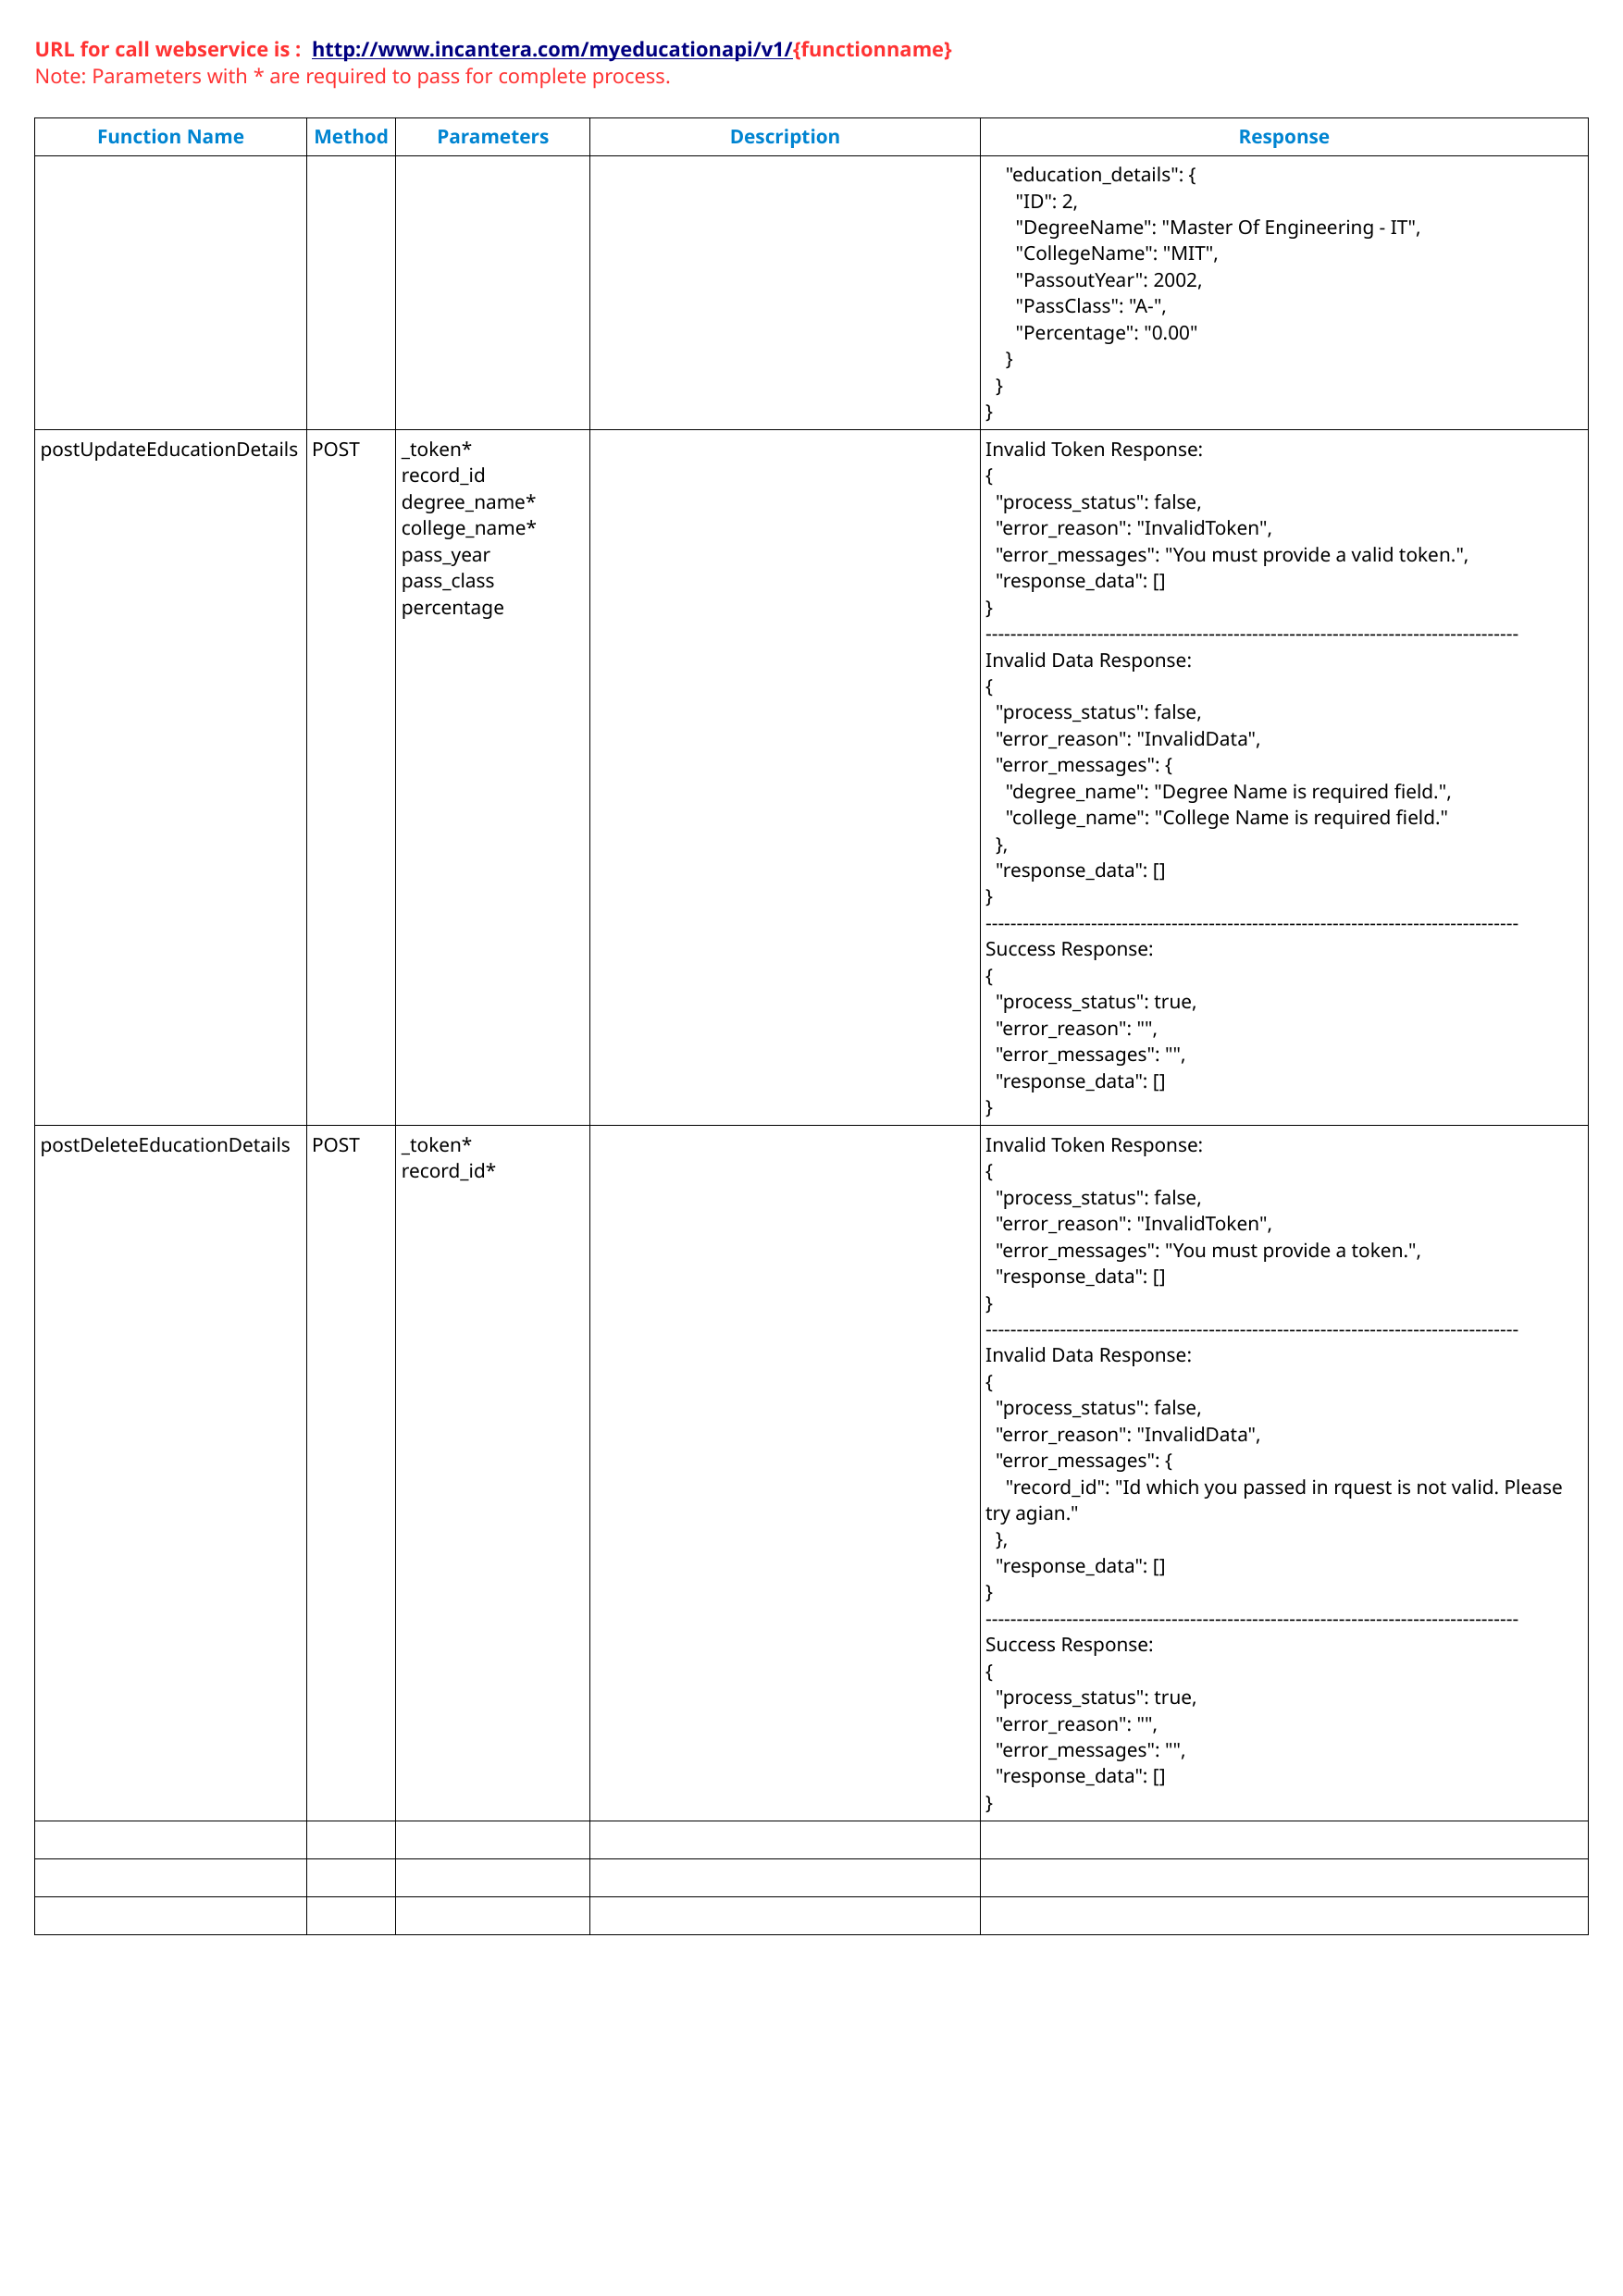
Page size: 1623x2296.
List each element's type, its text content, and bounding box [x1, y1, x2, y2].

table_cell [35, 156, 306, 429]
table_cell [396, 1859, 589, 1896]
table_header Description [590, 118, 980, 154]
table_cell [590, 1126, 980, 1821]
table_cell [35, 1897, 306, 1934]
table_cell [396, 1821, 589, 1858]
table_cell POST [307, 1126, 395, 1821]
table_header Parameters [396, 118, 589, 154]
table_cell Invalid Token Response: { "process_status": false, "error_reason": "InvalidToken", "error_messages": "You must provide a token.", "response_data": [] } -------------------------------------------------------------------------------------- Invalid Data Response: { "process_status": false, "error_reason": "InvalidData", "error_messages": { "record_id": "Id which you passed in rquest is not valid. Please try agian." }, "response_data": [] } -------------------------------------------------------------------------------------- Success Response: { "process_status": true, "error_reason": "", "error_messages": "", "response_data": [] } [981, 1126, 1588, 1821]
table_header Method [307, 118, 395, 154]
table_cell [590, 430, 980, 1125]
table_cell [35, 1821, 306, 1858]
table_cell [307, 1859, 395, 1896]
table_cell [396, 1897, 589, 1934]
table_cell [590, 1821, 980, 1858]
table_cell [590, 1897, 980, 1934]
table_cell [396, 156, 589, 429]
table_cell _token* record_id degree_name* college_name* pass_year pass_class percentage [396, 430, 589, 1125]
table_cell [307, 1821, 395, 1858]
table_cell [35, 1859, 306, 1896]
table_cell Invalid Token Response: { "process_status": false, "error_reason": "InvalidToken", "error_messages": "You must provide a valid token.", "response_data": [] } -------------------------------------------------------------------------------------- Invalid Data Response: { "process_status": false, "error_reason": "InvalidData", "error_messages": { "degree_name": "Degree Name is required field.", "college_name": "College Name is required field." }, "response_data": [] } -------------------------------------------------------------------------------------- Success Response: { "process_status": true, "error_reason": "", "error_messages": "", "response_data": [] } [981, 430, 1588, 1125]
table_cell POST [307, 430, 395, 1125]
table_cell _token* record_id* [396, 1126, 589, 1821]
table_cell "education_details": { "ID": 2, "DegreeName": "Master Of Engineering - IT", "CollegeName": "MIT", "PassoutYear": 2002, "PassClass": "A-", "Percentage": "0.00" } } } [981, 156, 1588, 429]
table_cell postDeleteEducationDetails [35, 1126, 306, 1821]
table_header Response [981, 118, 1588, 154]
table_cell [981, 1859, 1588, 1896]
table_cell [307, 1897, 395, 1934]
table_cell [981, 1821, 1588, 1858]
table_header Function Name [35, 118, 306, 154]
table_cell postUpdateEducationDetails [35, 430, 306, 1125]
table_cell [307, 156, 395, 429]
table_cell [590, 156, 980, 429]
table_cell [590, 1859, 980, 1896]
table_cell [981, 1897, 1588, 1934]
